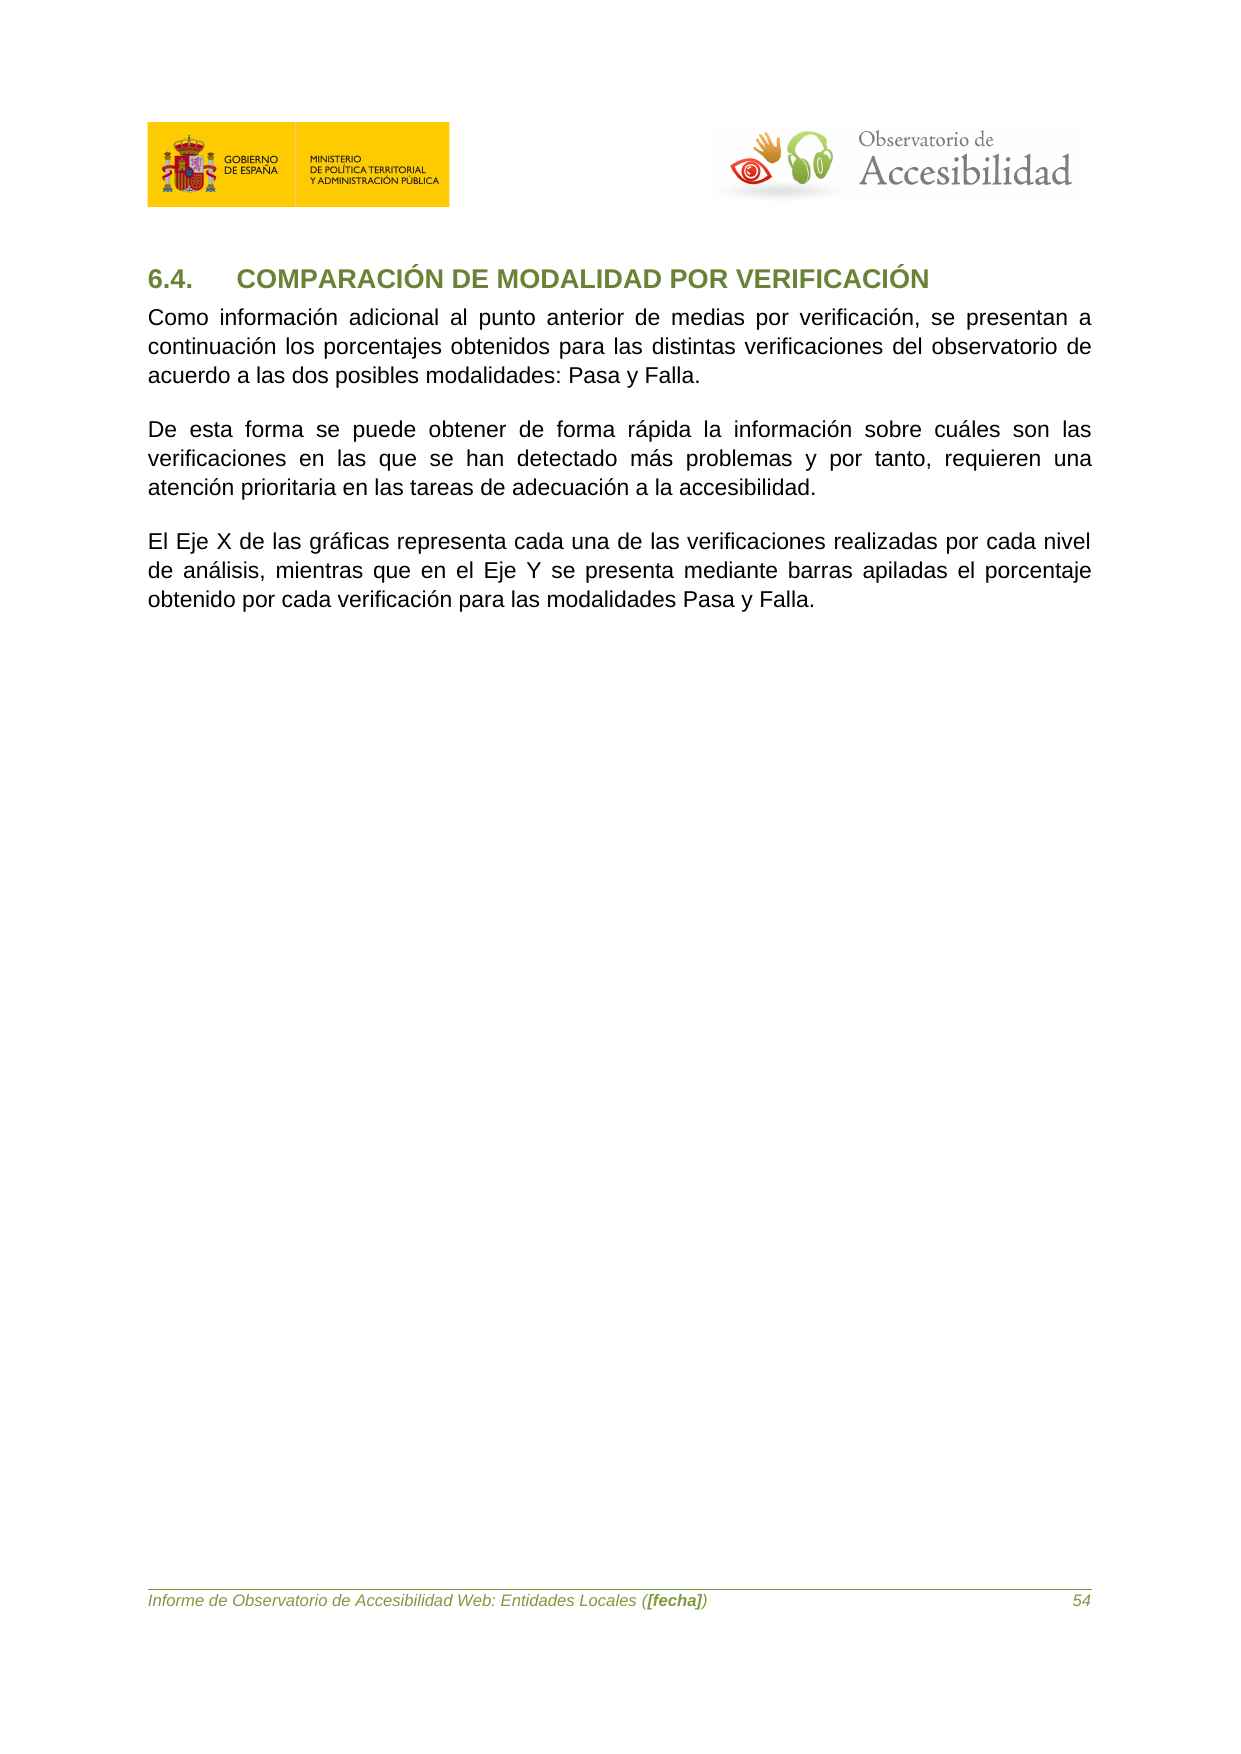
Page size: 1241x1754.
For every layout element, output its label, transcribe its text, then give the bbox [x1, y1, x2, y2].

list Comparación de Modalidad por Verificación [148, 263, 1092, 294]
text Como información adicional al punto anterior de medias por verificación, se presentan a continuación los porcentajes obtenidos para las distintas verificaciones del observatorio de acuerdo a las dos posibles modalidades: Pasa y Falla. [148, 304, 1092, 388]
text El Eje X de las gráficas representa cada una de las verificaciones realizadas por cada nivel de análisis, mientras que en el Eje Y se presenta mediante barras apiladas el porcentaje obtenido por cada verificación para las modalidades Pasa y Falla. [148, 528, 1092, 612]
text De esta forma se puede obtener de forma rápida la información sobre cuáles son las verificaciones en las que se han detectado más problemas y por tanto, requieren una atención prioritaria en las tareas de adecuación a la accesibilidad. [148, 416, 1092, 500]
